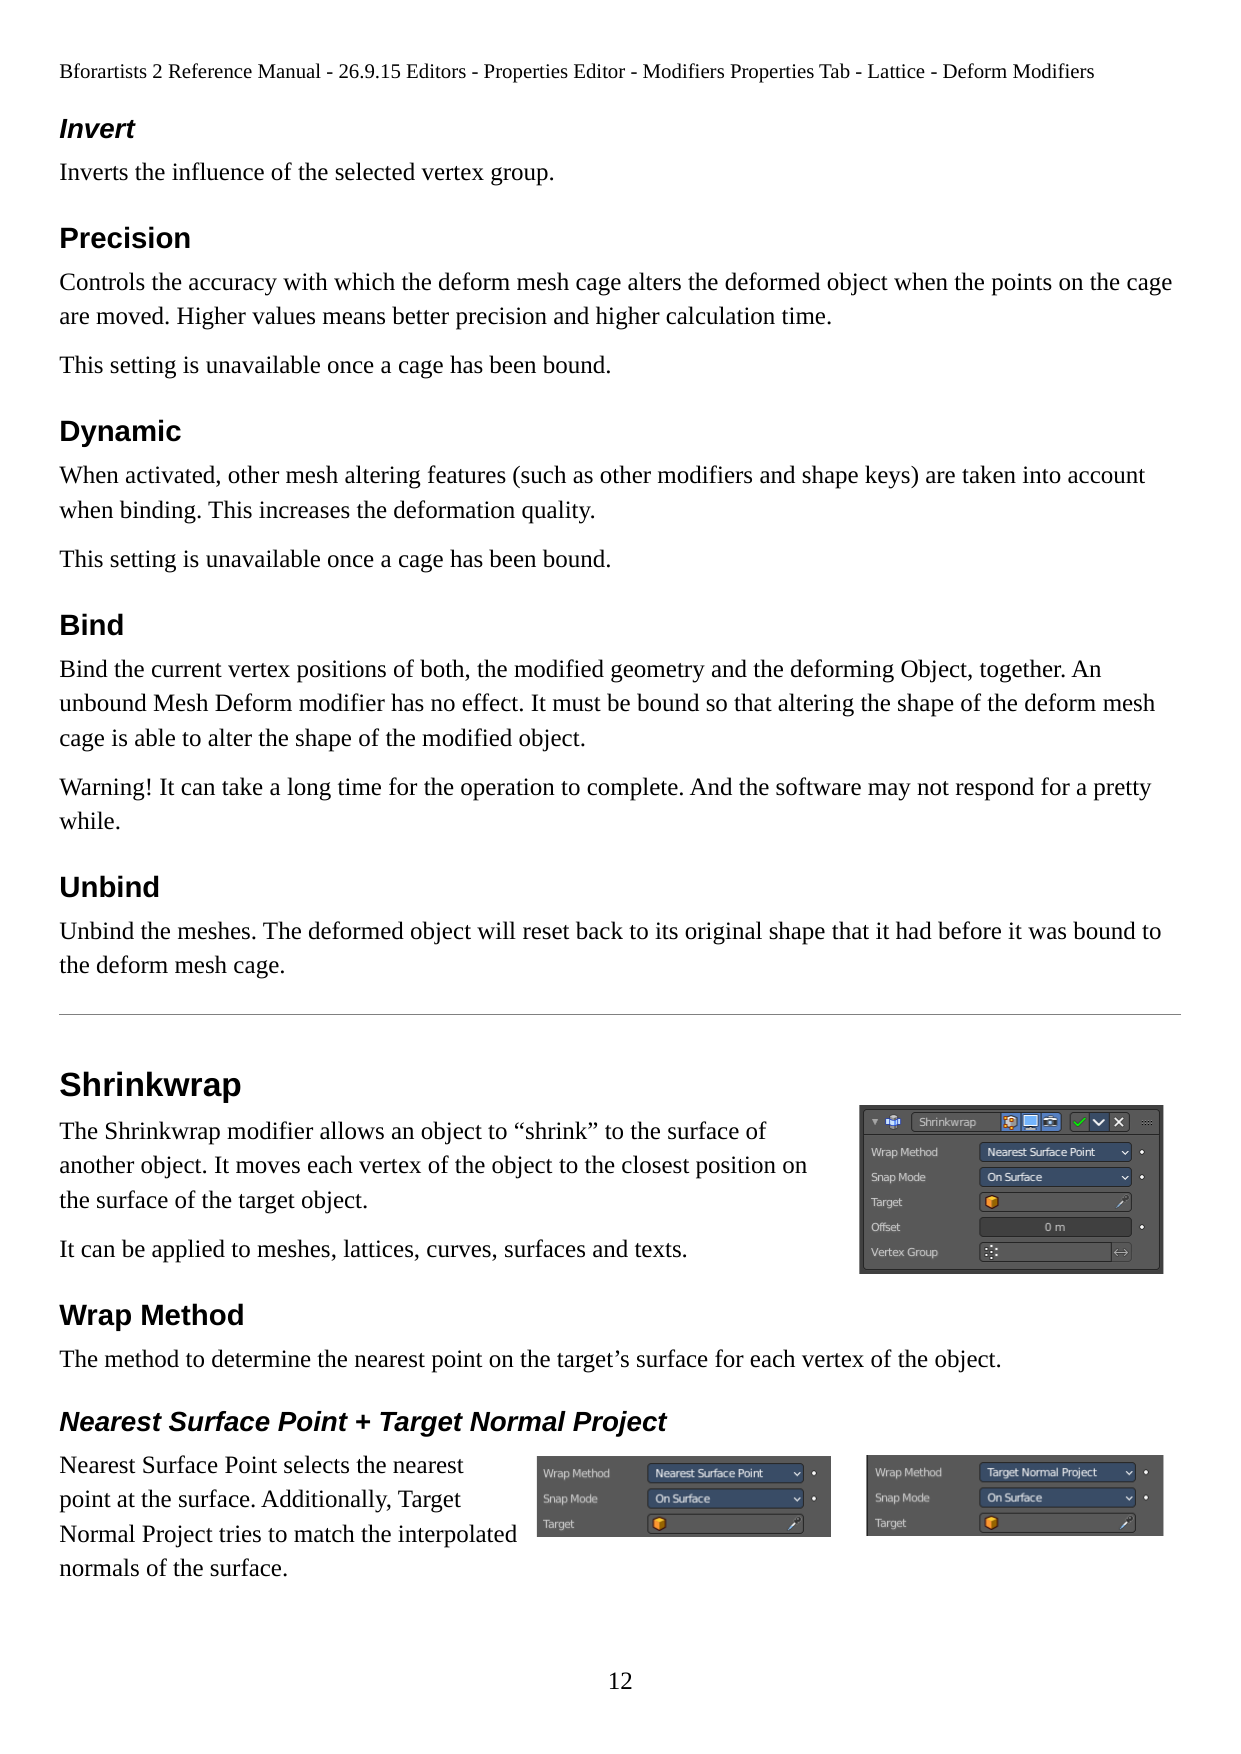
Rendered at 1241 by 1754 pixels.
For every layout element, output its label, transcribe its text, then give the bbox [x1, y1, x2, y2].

picture [859, 1105, 1164, 1274]
text When activated, other mesh altering features (such as other modifiers and shape keys) are taken into account when binding. This increases the deformation quality. [59, 460, 1181, 523]
subtitle Bind [59, 607, 1181, 641]
subtitle Dynamic [59, 414, 1181, 448]
text Nearest Surface Point selects the nearest point at the surface. Additionally, Target Normal Project tries to match the interpolated normals of the surface. [59, 1450, 1181, 1582]
text It can be applied to meshes, lattices, curves, surfaces and texts. [59, 1234, 859, 1263]
picture [536, 1456, 831, 1537]
text This setting is unavailable once a cage has been bound. [59, 544, 1181, 573]
text This setting is unavailable once a cage has been bound. [59, 350, 1181, 379]
text The method to determine the nearest point on the target’s surface for each vertex of the object. [59, 1344, 1181, 1372]
subtitle Wrap Method [59, 1297, 1181, 1331]
subtitle Nearest Surface Point + Target Normal Project [59, 1405, 1181, 1437]
text Warning! It can take a long time for the operation to complete. And the software may not respond for a pretty while. [59, 772, 1181, 835]
text Bind the current vertex positions of both, the modified geometry and the deforming Object, together. An unbound Mesh Deform modifier has no effect. It must be bound so that altering the shape of the deform mesh cage is able to alter the shape of the modified object. [59, 654, 1181, 751]
subtitle Precision [59, 221, 1181, 254]
text Unbind the meshes. The deformed object will reset back to its original shape that it had before it was bound to the deform mesh cage. [59, 916, 1181, 979]
text Inverts the influence of the selected vertex group. [59, 157, 1181, 186]
text Controls the accuracy with which the deform mesh cage alters the deformed object when the points on the cage are moved. Higher values means better precision and higher calculation time. [59, 267, 1181, 330]
subtitle Unbind [59, 870, 1181, 904]
picture [866, 1455, 1164, 1536]
text The Shrinkwrap modifier allows an object to “shrink” to the surface of another object. It moves each vertex of the object to the closest position on the surface of the target object. [59, 1116, 859, 1213]
subtitle Shrinkwrap [59, 1065, 1181, 1103]
subtitle Invert [59, 113, 1181, 144]
